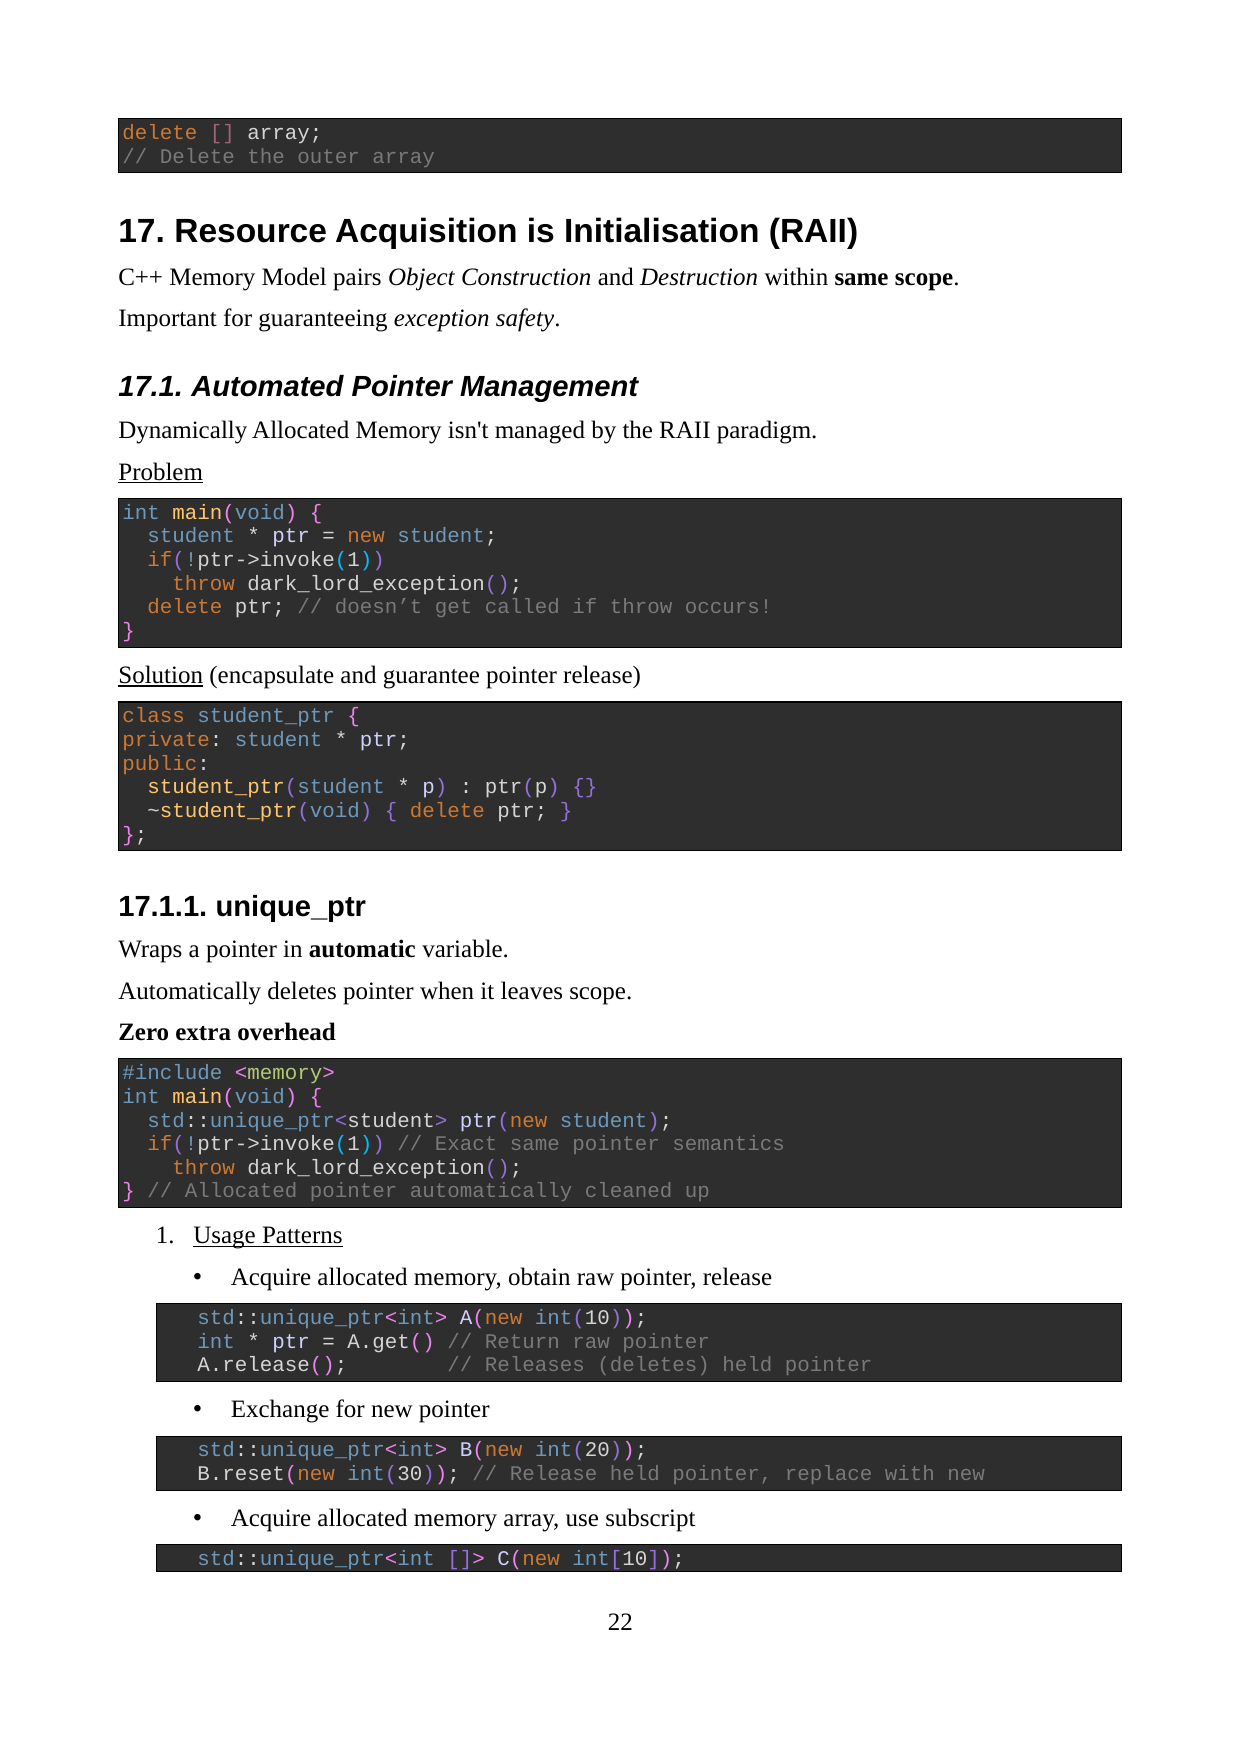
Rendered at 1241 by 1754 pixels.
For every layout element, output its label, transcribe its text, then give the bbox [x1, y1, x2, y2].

list B.reset(new int(30)); // Release held pointer, replace with new [157, 1459, 1121, 1490]
text #include <memory> [119, 1059, 1121, 1082]
text if(!ptr->invoke(1)) // Exact same pointer semantics [119, 1129, 1121, 1153]
text Automatically deletes pointer when it leaves scope. [118, 976, 1122, 1004]
text // Delete the outer array [119, 142, 1121, 172]
text delete [] array; [119, 119, 1121, 142]
text std::unique_ptr<student> ptr(new student); [119, 1106, 1121, 1129]
text } // Allocated pointer automatically cleaned up [119, 1177, 1121, 1207]
list A.release(); // Releases (deletes) held pointer [157, 1350, 1121, 1381]
text int main(void) { [119, 1082, 1121, 1106]
list Usage Patterns [156, 1221, 1122, 1249]
list Acquire allocated memory, obtain raw pointer, release [193, 1262, 1122, 1291]
text Zero extra overhead [118, 1017, 1122, 1046]
text Solution (encapsulate and guarantee pointer release) [118, 660, 1122, 689]
text }; [119, 819, 1121, 850]
text public: [119, 749, 1121, 772]
text student_ptr(student * p) : ptr(p) {} [119, 772, 1121, 796]
list std::unique_ptr<int> A(new int(10)); [157, 1304, 1121, 1327]
subtitle Automated Pointer Management [118, 369, 1122, 403]
list int * ptr = A.get() // Return raw pointer [157, 1327, 1121, 1350]
text ~student_ptr(void) { delete ptr; } [119, 796, 1121, 819]
text int main(void) { [119, 499, 1121, 522]
text C++ Memory Model pairs Object Construction and Destruction within same scope. [118, 262, 1122, 291]
text throw dark_lord_exception(); [119, 1153, 1121, 1177]
text Important for guaranteeing exception safety. [118, 303, 1122, 332]
text student * ptr = new student; [119, 522, 1121, 545]
subtitle Resource Acquisition is Initialisation (RAII) [118, 211, 1122, 249]
list Exchange for new pointer [193, 1394, 1122, 1423]
text Problem [118, 457, 1122, 485]
text throw dark_lord_exception(); [119, 569, 1121, 592]
text Wraps a pointer in automatic variable. [118, 934, 1122, 963]
text } [119, 616, 1121, 647]
text delete ptr; // doesn’t get called if throw occurs! [119, 592, 1121, 616]
list std::unique_ptr<int> B(new int(20)); [157, 1437, 1121, 1459]
subtitle unique_ptr [118, 888, 1122, 922]
text Dynamically Allocated Memory isn't managed by the RAII paradigm. [118, 415, 1122, 444]
list std::unique_ptr<int []> C(new int[10]); [157, 1545, 1121, 1571]
text private: student * ptr; [119, 725, 1121, 749]
list Acquire allocated memory array, use subscript [193, 1503, 1122, 1532]
text class student_ptr { [119, 703, 1121, 725]
text if(!ptr->invoke(1)) [119, 545, 1121, 569]
